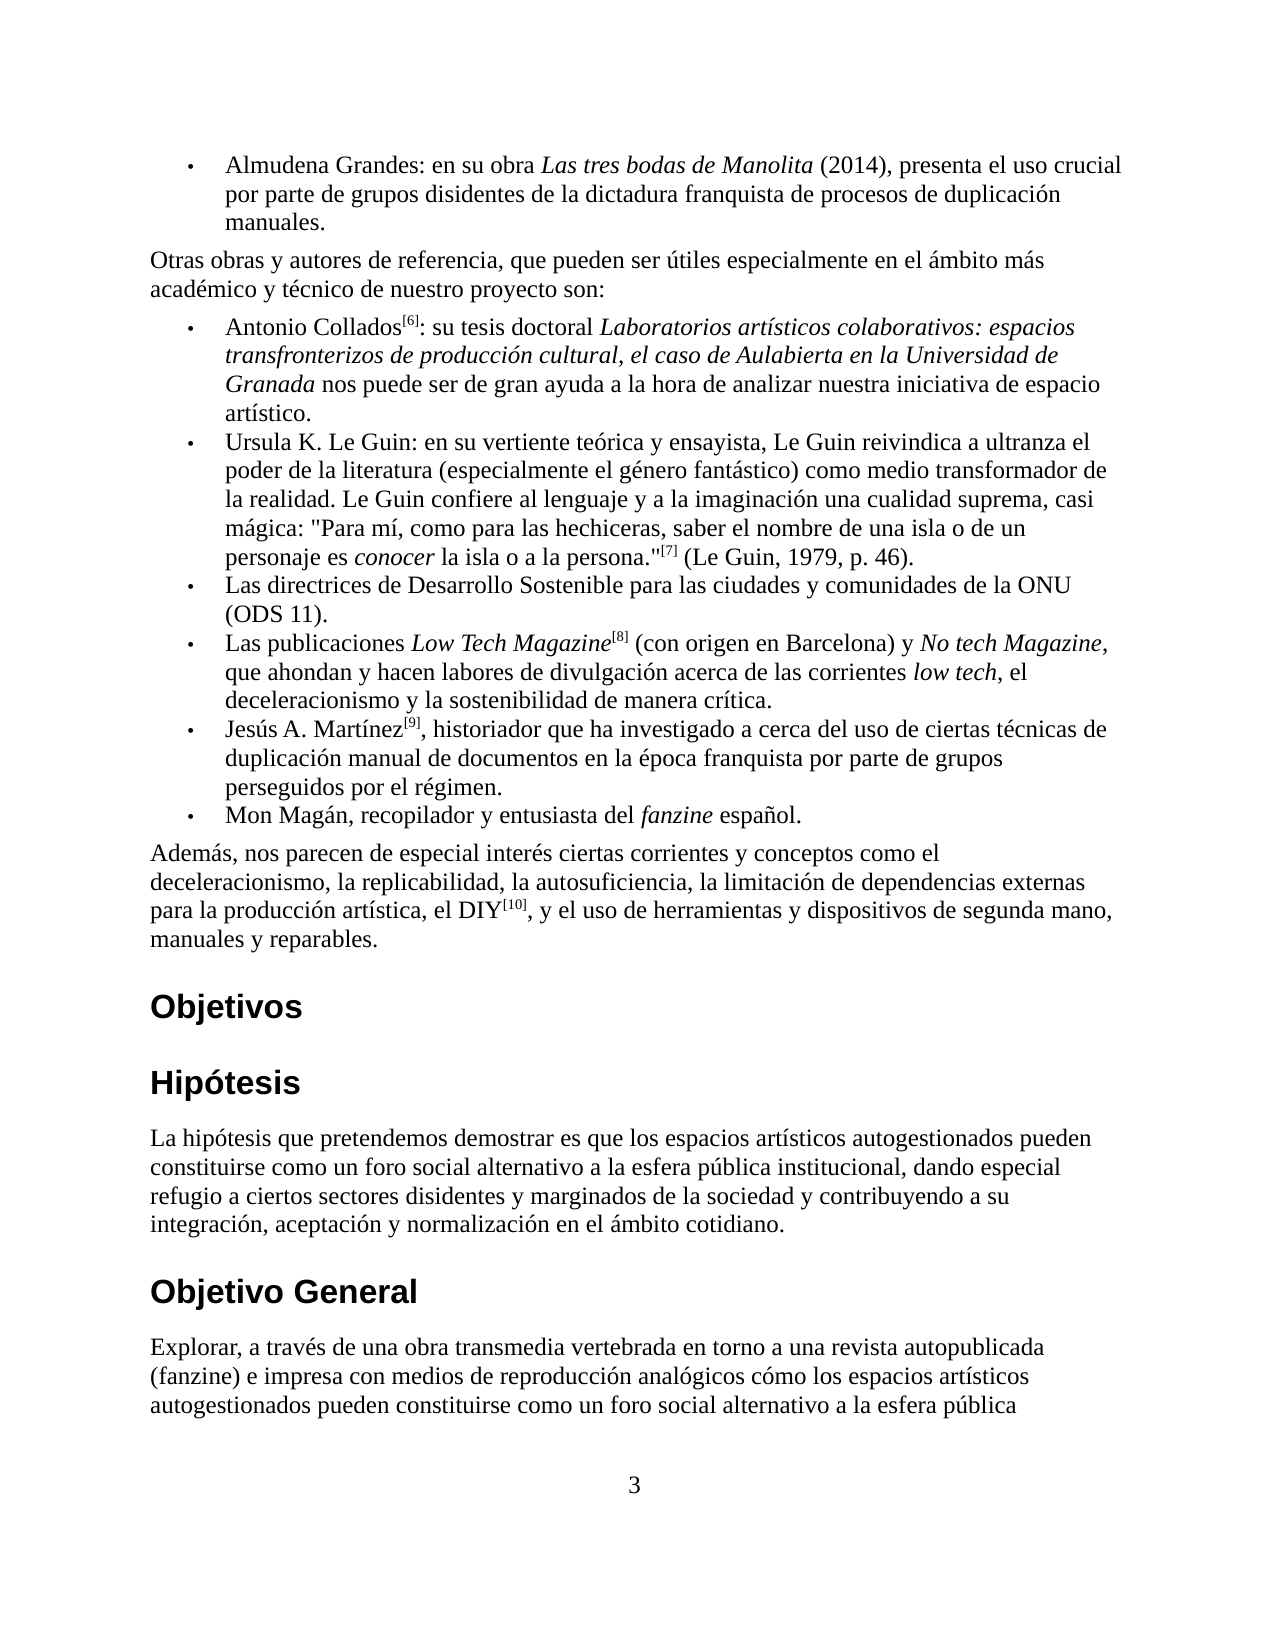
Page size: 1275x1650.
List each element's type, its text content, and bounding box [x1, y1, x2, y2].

subtitle Objetivos [150, 987, 1125, 1026]
text Además, nos parecen de especial interés ciertas corrientes y conceptos como el deceleracionismo, la replicabilidad, la autosuficiencia, la limitación de dependencias externas para la producción artística, el DIY[10], y el uso de herramientas y dispositivos de segunda mano, manuales y reparables. [150, 838, 1125, 953]
text Otras obras y autores de referencia, que pueden ser útiles especialmente en el ámbito más académico y técnico de nuestro proyecto son: [150, 245, 1125, 303]
subtitle Hipótesis [150, 1063, 1125, 1102]
list Almudena Grandes: en su obra Las tres bodas de Manolita (2014), presenta el uso crucial por parte de grupos disidentes de la dictadura franquista de procesos de duplicación manuales. [187, 150, 1125, 236]
list Jesús A. Martínez[9], historiador que ha investigado a cerca del uso de ciertas técnicas de duplicación manual de documentos en la época franquista por parte de grupos perseguidos por el régimen. [187, 714, 1125, 800]
list Mon Magán, recopilador y entusiasta del fanzine español. [187, 800, 1125, 829]
subtitle Objetivo General [150, 1272, 1125, 1311]
list Ursula K. Le Guin: en su vertiente teórica y ensayista, Le Guin reivindica a ultranza el poder de la literatura (especialmente el género fantástico) como medio transformador de la realidad. Le Guin confiere al lenguaje y a la imaginación una cualidad suprema, casi mágica: "Para mí, como para las hechiceras, saber el nombre de una isla o de un personaje es conocer la isla o a la persona."[7] (Le Guin, 1979, p. 46). [187, 427, 1125, 570]
text La hipótesis que pretendemos demostrar es que los espacios artísticos autogestionados pueden constituirse como un foro social alternativo a la esfera pública institucional, dando especial refugio a ciertos sectores disidentes y marginados de la sociedad y contribuyendo a su integración, aceptación y normalización en el ámbito cotidiano. [150, 1123, 1125, 1238]
text Explorar, a través de una obra transmedia vertebrada en torno a una revista autopublicada (fanzine) e impresa con medios de reproducción analógicos cómo los espacios artísticos autogestionados pueden constituirse como un foro social alternativo a la esfera pública [150, 1332, 1125, 1419]
list Las publicaciones Low Tech Magazine[8] (con origen en Barcelona) y No tech Magazine, que ahondan y hacen labores de divulgación acerca de las corrientes low tech, el deceleracionismo y la sostenibilidad de manera crítica. [187, 628, 1125, 714]
list Antonio Collados[6]: su tesis doctoral Laboratorios artísticos colaborativos: espacios transfronterizos de producción cultural, el caso de Aulabierta en la Universidad de Granada nos puede ser de gran ayuda a la hora de analizar nuestra iniciativa de espacio artístico. [187, 312, 1125, 427]
list Las directrices de Desarrollo Sostenible para las ciudades y comunidades de la ONU (ODS 11). [187, 570, 1125, 628]
